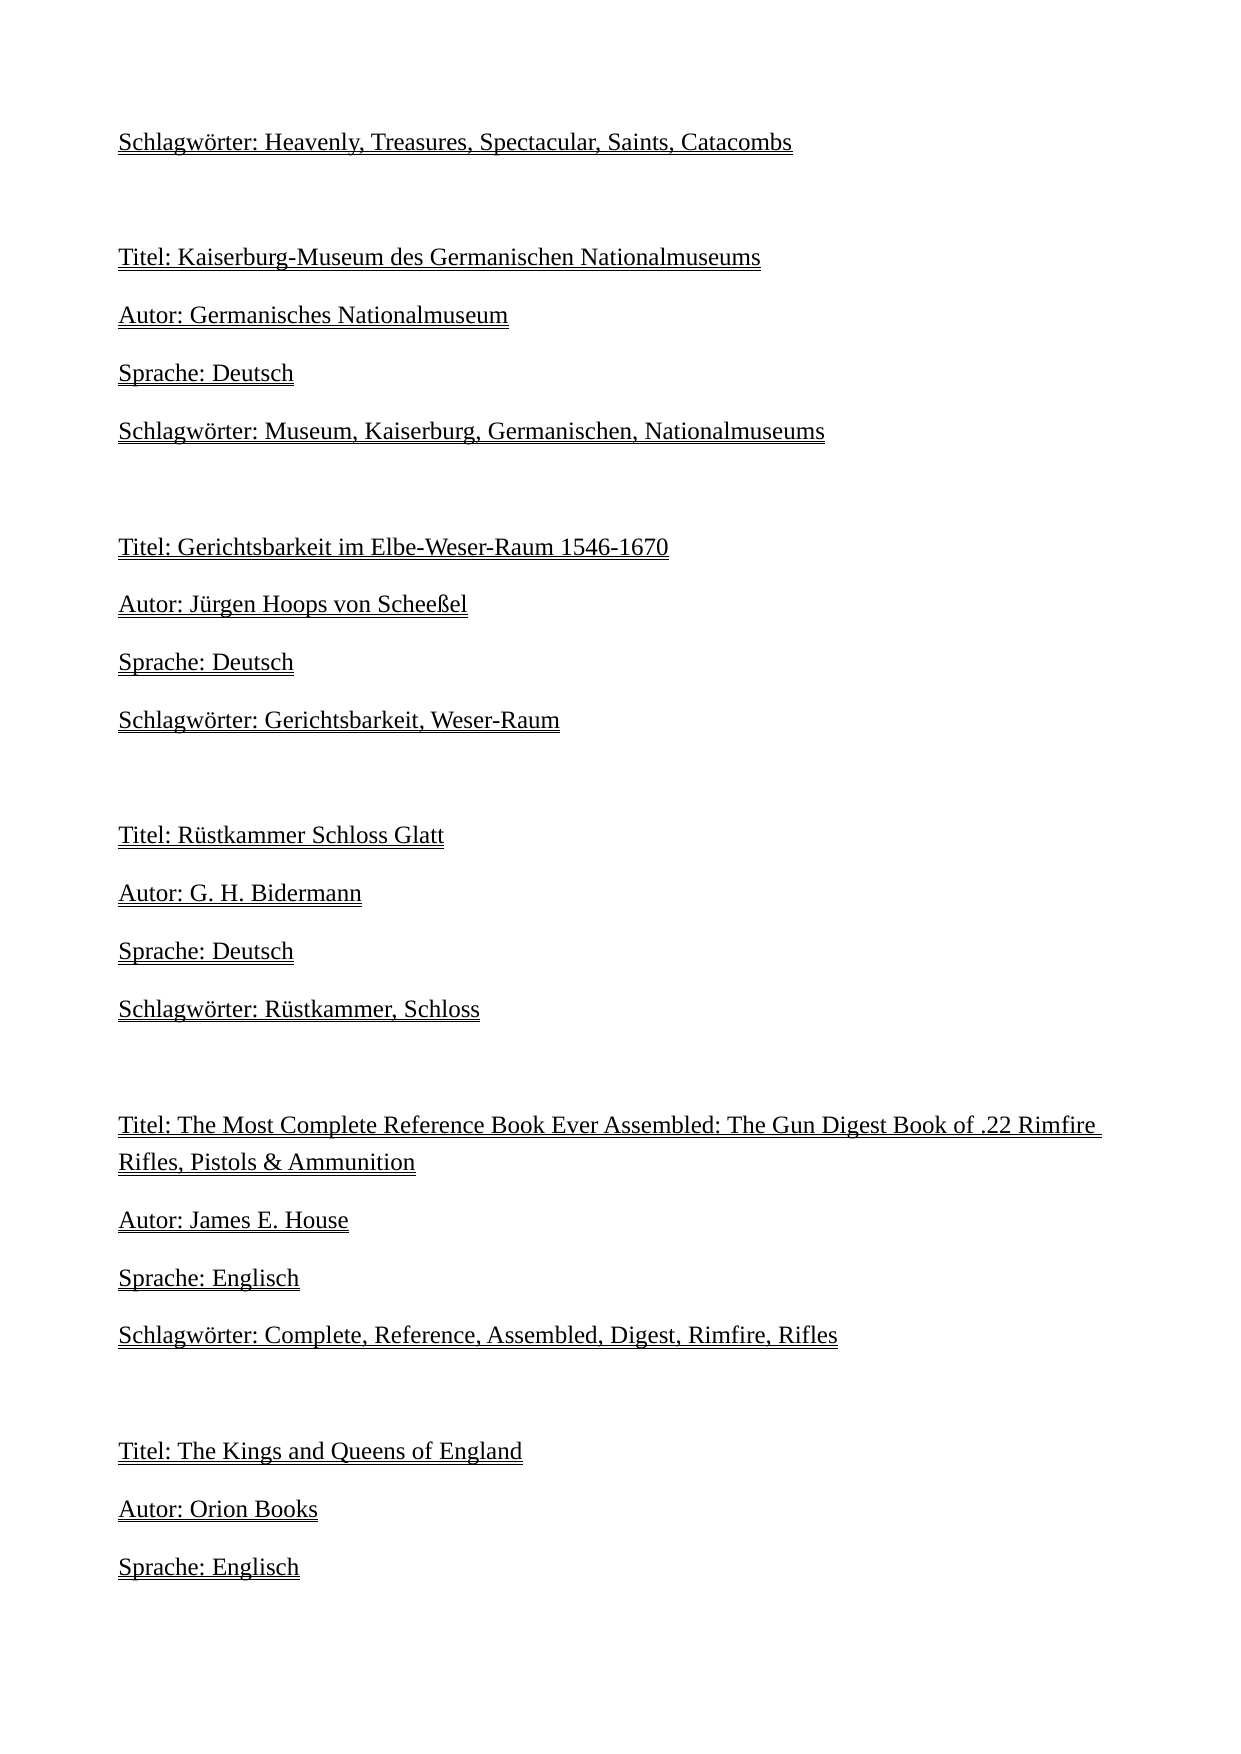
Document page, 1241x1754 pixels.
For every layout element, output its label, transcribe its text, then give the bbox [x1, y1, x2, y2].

text Titel: The Kings and Queens of England [118, 1427, 1122, 1465]
text Sprache: Deutsch [118, 638, 1122, 676]
text Titel: Gerichtsbarkeit im Elbe-Weser-Raum 1546-1670 [118, 523, 1122, 560]
text Autor: Germanisches Nationalmuseum [118, 292, 1122, 329]
text Sprache: Deutsch [118, 349, 1122, 387]
text Sprache: Englisch [118, 1543, 1122, 1581]
text Schlagwörter: Gerichtsbarkeit, Weser-Raum [118, 696, 1122, 734]
text Sprache: Englisch [118, 1254, 1122, 1292]
text Titel: Kaiserburg-Museum des Germanischen Nationalmuseums [118, 234, 1122, 271]
text Autor: James E. House [118, 1196, 1122, 1234]
text Sprache: Deutsch [118, 927, 1122, 965]
text Schlagwörter: Heavenly, Treasures, Spectacular, Saints, Catacombs [118, 118, 1122, 156]
text Titel: The Most Complete Reference Book Ever Assembled: The Gun Digest Book of .22 Rimfire Rifles, Pistols & Ammunition [118, 1101, 1122, 1176]
text Autor: Orion Books [118, 1485, 1122, 1523]
text Titel: Rüstkammer Schloss Glatt [118, 812, 1122, 849]
text Schlagwörter: Complete, Reference, Assembled, Digest, Rimfire, Rifles [118, 1312, 1122, 1349]
text Autor: G. H. Bidermann [118, 870, 1122, 907]
text Schlagwörter: Rüstkammer, Schloss [118, 985, 1122, 1023]
text Autor: Jürgen Hoops von Scheeßel [118, 581, 1122, 618]
text Schlagwörter: Museum, Kaiserburg, Germanischen, Nationalmuseums [118, 407, 1122, 445]
